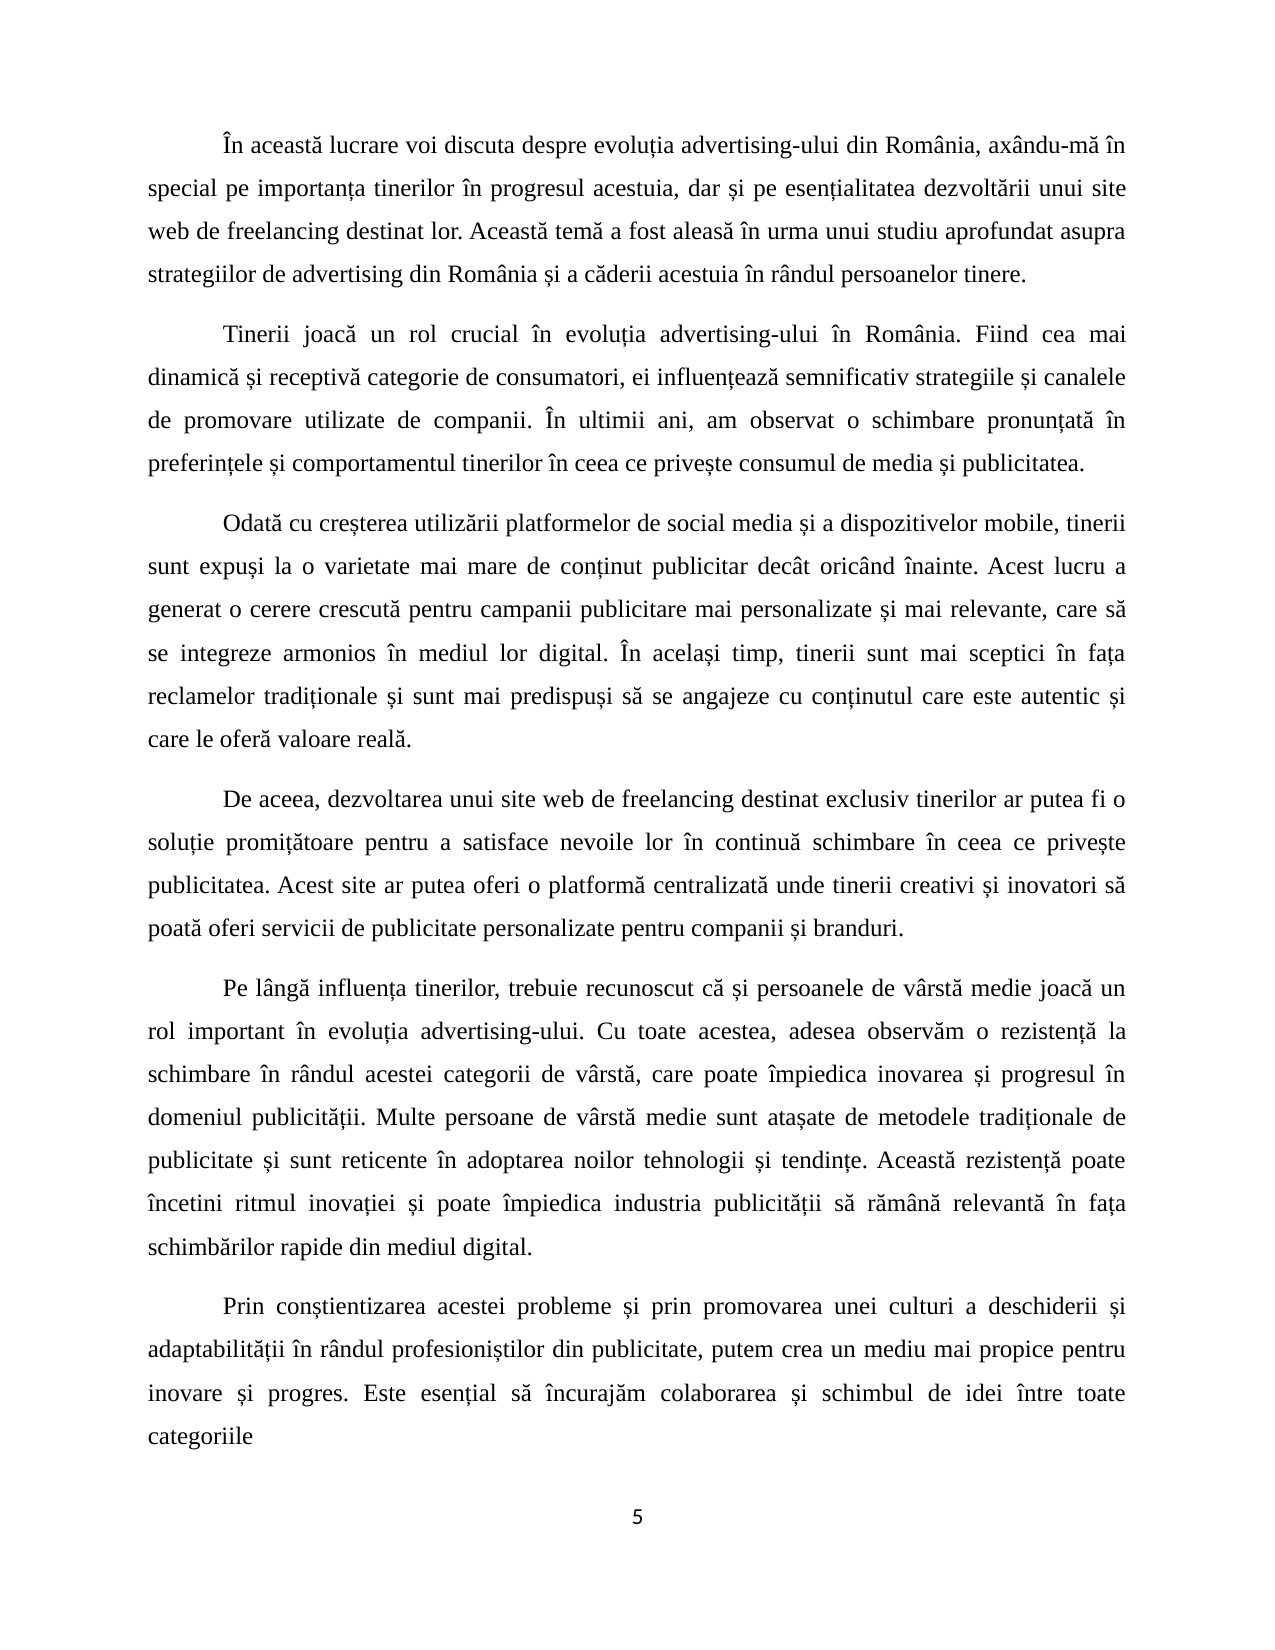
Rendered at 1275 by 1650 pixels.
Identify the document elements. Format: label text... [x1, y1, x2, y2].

text Tinerii joacă un rol crucial în evoluția advertising-ului în România. Fiind cea mai dinamică și receptivă categorie de consumatori, ei influențează semnificativ strategiile și canalele de promovare utilizate de companii. În ultimii ani, am observat o schimbare pronunțată în preferințele și comportamentul tinerilor în ceea ce privește consumul de media și publicitatea. [148, 319, 1127, 477]
text În această lucrare voi discuta despre evoluția advertising-ului din România, axându-mă în special pe importanța tinerilor în progresul acestuia, dar și pe esențialitatea dezvoltării unui site web de freelancing destinat lor. Această temă a fost aleasă în urma unui studiu aprofundat asupra strategiilor de advertising din România și a căderii acestuia în rândul persoanelor tinere. [148, 130, 1127, 288]
text Pe lângă influența tinerilor, trebuie recunoscut că și persoanele de vârstă medie joacă un rol important în evoluția advertising-ului. Cu toate acestea, adesea observăm o rezistență la schimbare în rândul acestei categorii de vârstă, care poate împiedica inovarea și progresul în domeniul publicității. Multe persoane de vârstă medie sunt atașate de metodele tradiționale de publicitate și sunt reticente în adoptarea noilor tehnologii și tendințe. Această rezistență poate încetini ritmul inovației și poate împiedica industria publicității să rămână relevantă în fața schimbărilor rapide din mediul digital. [148, 973, 1127, 1260]
text De aceea, dezvoltarea unui site web de freelancing destinat exclusiv tinerilor ar putea fi o soluție promițătoare pentru a satisface nevoile lor în continuă schimbare în ceea ce privește publicitatea. Acest site ar putea oferi o platformă centralizată unde tinerii creativi și inovatori să poată oferi servicii de publicitate personalizate pentru companii și branduri. [148, 784, 1127, 942]
text Prin conștientizarea acestei probleme și prin promovarea unei culturi a deschiderii și adaptabilității în rândul profesioniștilor din publicitate, putem crea un mediu mai propice pentru inovare și progres. Este esențial să încurajăm colaborarea și schimbul de idei între toate categoriile [148, 1291, 1127, 1449]
text Odată cu creșterea utilizării platformelor de social media și a dispozitivelor mobile, tinerii sunt expuși la o varietate mai mare de conținut publicitar decât oricând înainte. Acest lucru a generat o cerere crescută pentru campanii publicitare mai personalizate și mai relevante, care să se integreze armonios în mediul lor digital. În același timp, tinerii sunt mai sceptici în fața reclamelor tradiționale și sunt mai predispuși să se angajeze cu conținutul care este autentic și care le oferă valoare reală. [148, 508, 1127, 753]
